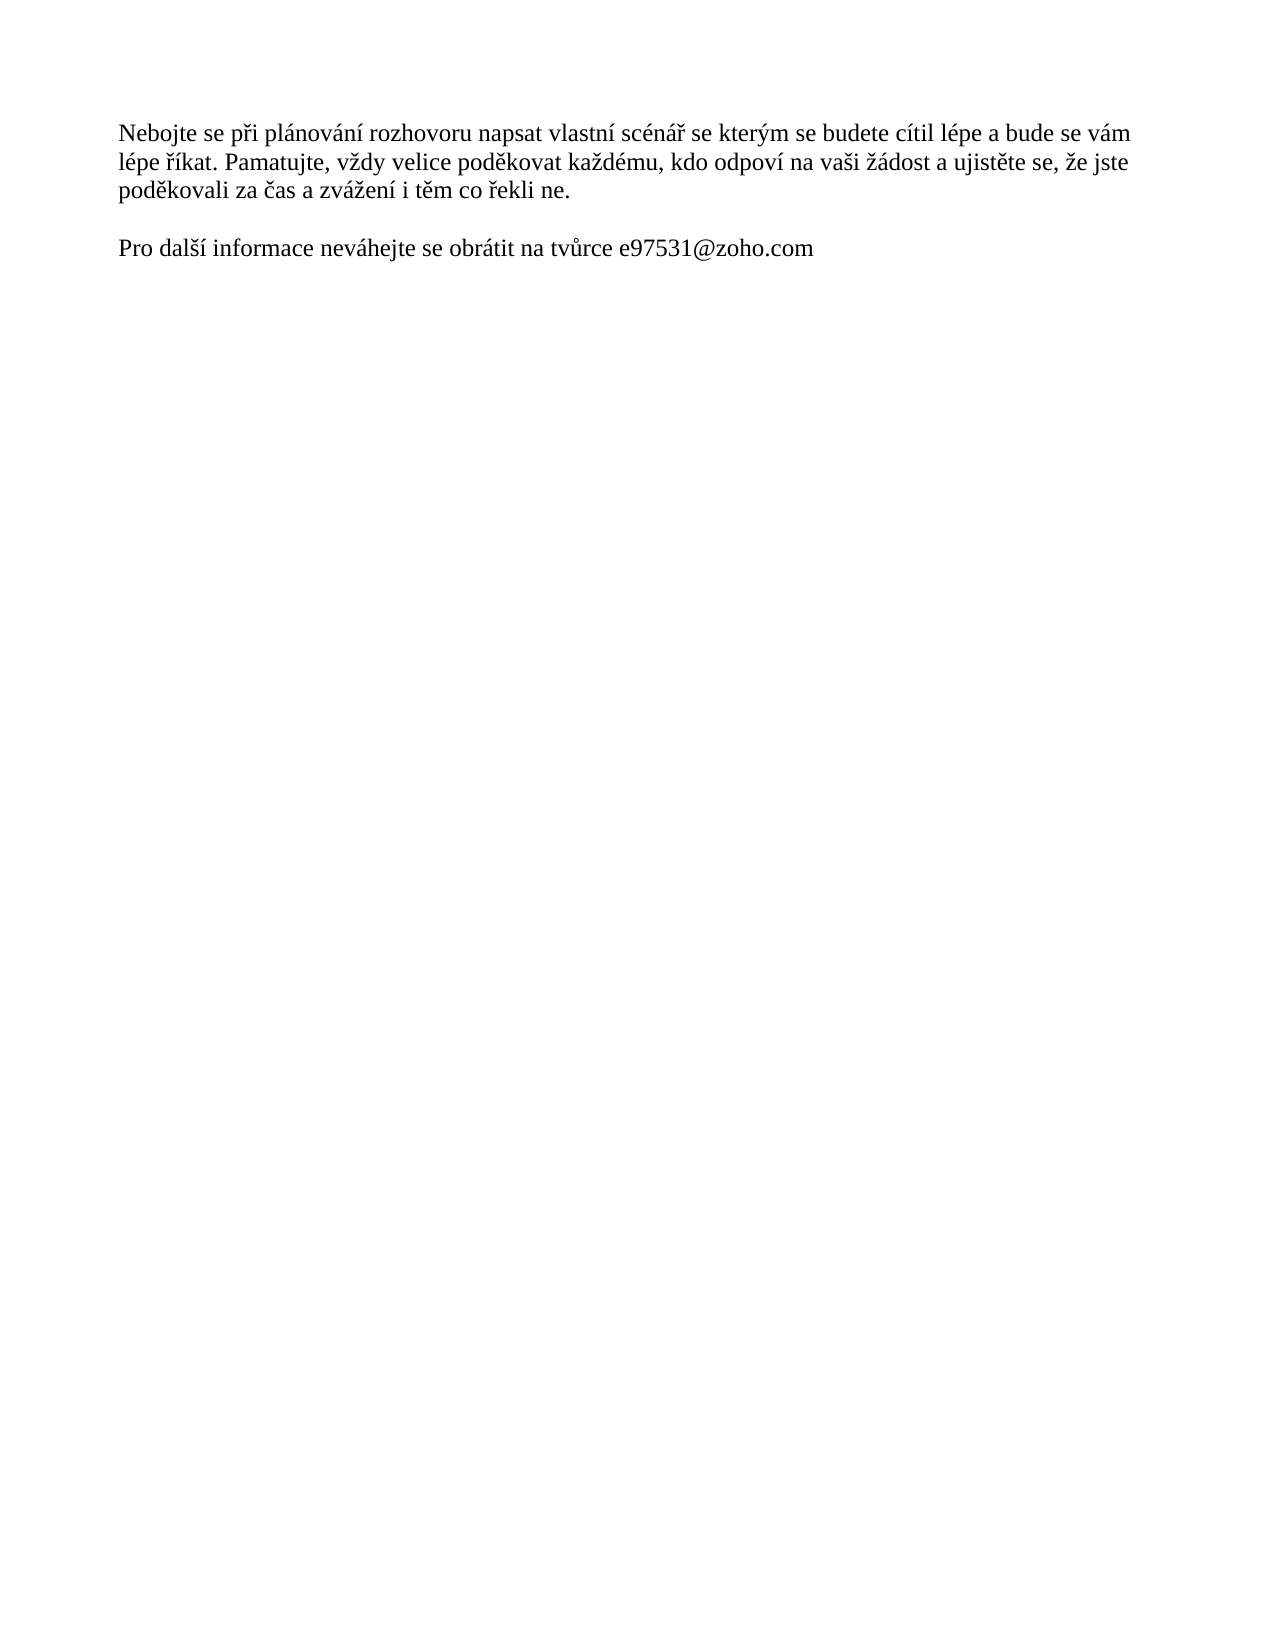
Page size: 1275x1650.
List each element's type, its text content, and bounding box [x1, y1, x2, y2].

text Nebojte se při plánování rozhovoru napsat vlastní scénář se kterým se budete cítil lépe a bude se vám lépe říkat. Pamatujte, vždy velice poděkovat každému, kdo odpoví na vaši žádost a ujistěte se, že jste poděkovali za čas a zvážení i těm co řekli ne. [118, 118, 1157, 204]
text Pro další informace neváhejte se obrátit na tvůrce e97531@zoho.com [118, 233, 1157, 262]
